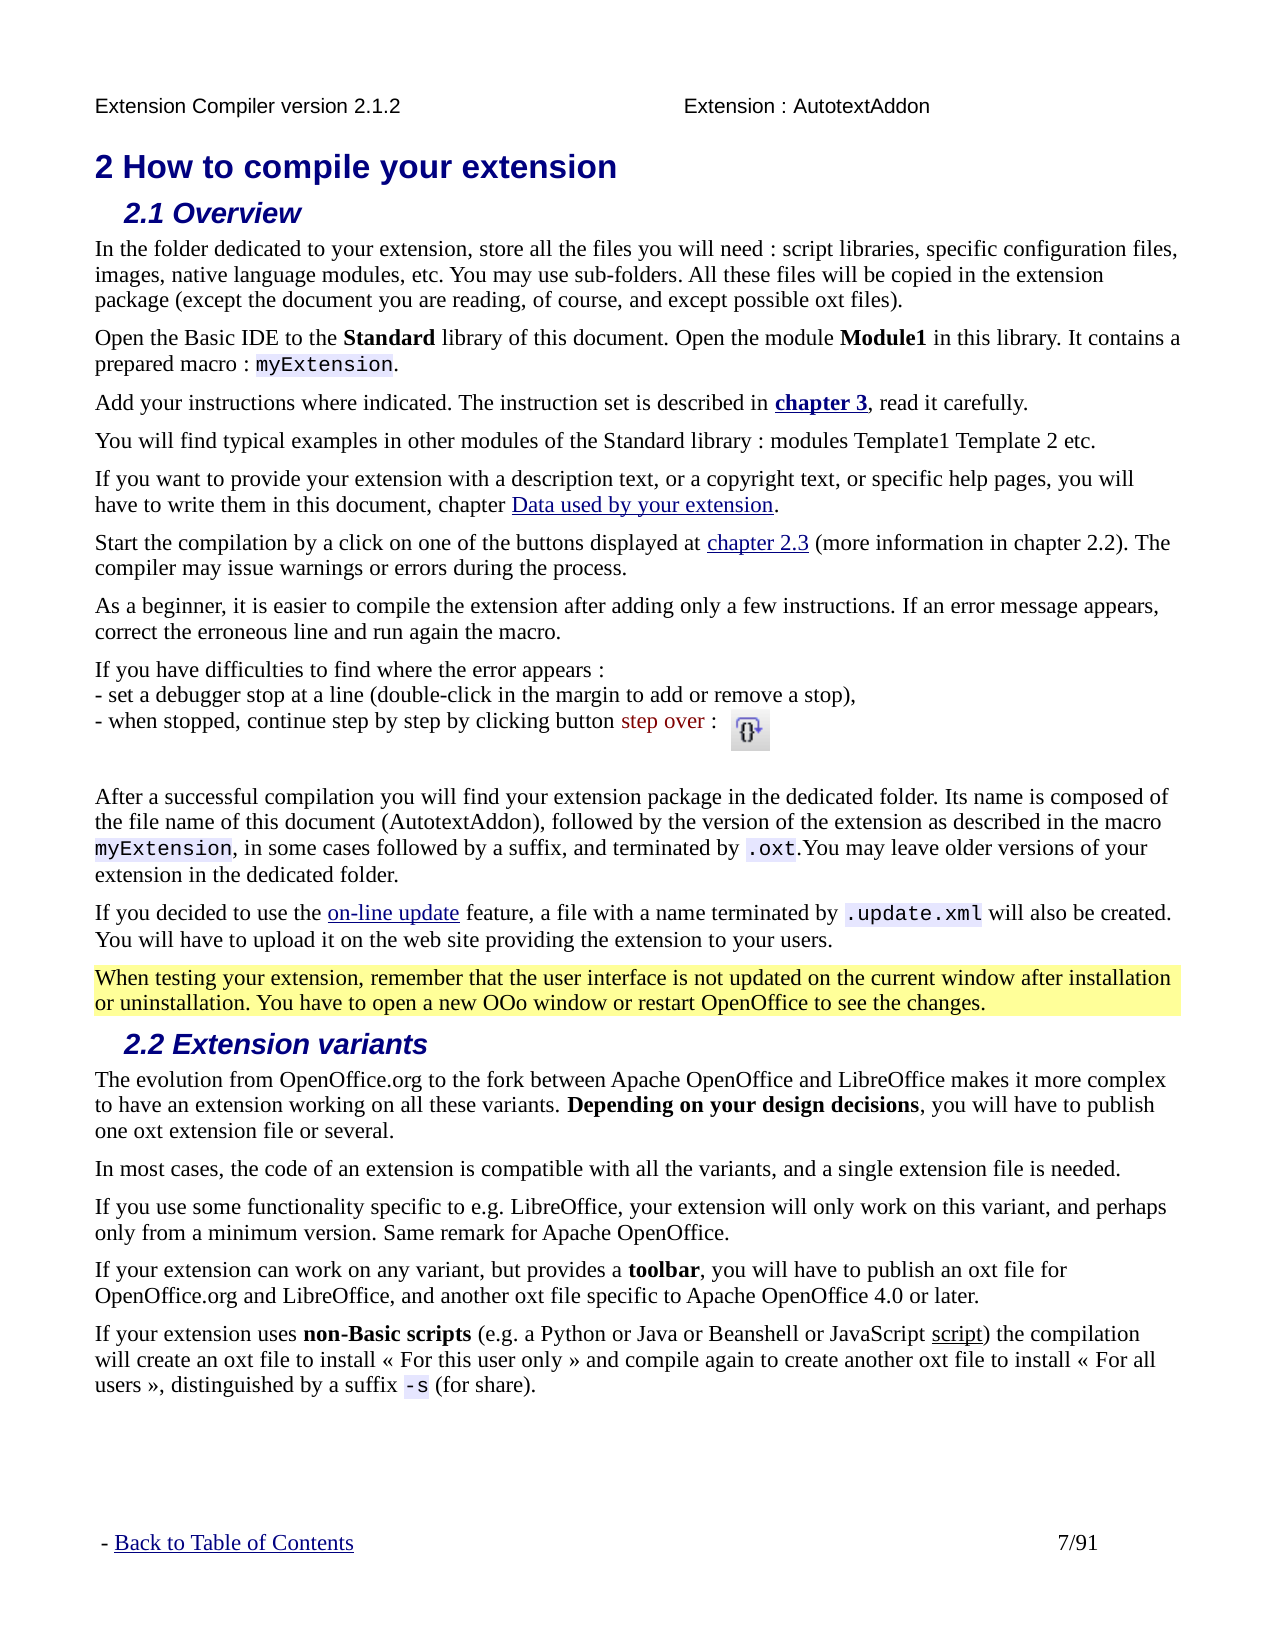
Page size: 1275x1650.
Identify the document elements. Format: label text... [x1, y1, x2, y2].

text If your extension uses non-Basic scripts (e.g. a Python or Java or Beanshell or JavaScript script) the compilation will create an oxt file to install « For this user only » and compile again to create another oxt file to install « For all users », distinguished by a suffix -s (for share). [94, 1321, 1181, 1399]
text If you decided to use the on-line update feature, a file with a name terminated by .update.xml will also be created. You will have to upload it on the web site providing the extension to your users. [94, 900, 1181, 952]
text If your extension can work on any variant, but provides a toolbar, you will have to publish an oxt file for OpenOffice.org and LibreOffice, and another oxt file specific to Apache OpenOffice 4.0 or later. [94, 1257, 1181, 1308]
text In the folder dedicated to your extension, store all the files you will need : script libraries, specific configuration files, images, native language modules, etc. You may use sub-folders. All these files will be copied in the extension package (except the document you are reading, of course, and except possible oxt files). [94, 236, 1181, 312]
text After a successful compilation you will find your extension package in the dedicated folder. Its name is composed of the file name of this document (AutotextAddon), followed by the version of the extension as described in the macro myExtension, in some cases followed by a suffix, and terminated by .oxt.You may leave older versions of your extension in the dedicated folder. [94, 784, 1181, 887]
text If you have difficulties to find where the error appears : - set a debugger stop at a line (double-click in the margin to add or remove a stop), - when stopped, continue step by step by clicking button step over : [94, 657, 1181, 733]
subtitle How to compile your extension [94, 147, 1181, 185]
text Add your instructions where indicated. The instruction set is described in chapter 3, read it carefully. [94, 390, 1181, 416]
text When testing your extension, remember that the user interface is not updated on the current window after installation or uninstallation. You have to open a new OOo window or restart OpenOffice to see the changes. [94, 965, 1181, 1016]
picture [731, 709, 770, 751]
text If you use some functionality specific to e.g. LibreOffice, your extension will only work on this variant, and perhaps only from a minimum version. Same remark for Apache OpenOffice. [94, 1194, 1181, 1245]
text Open the Basic IDE to the Standard library of this document. Open the module Module1 in this library. It contains a prepared macro : myExtension. [94, 325, 1181, 377]
text The evolution from OpenOffice.org to the fork between Apache OpenOffice and LibreOffice makes it more complex to have an extension working on all these variants. Depending on your design decisions, you will have to publish one oxt extension file or several. [94, 1067, 1181, 1143]
text You will find typical examples in other modules of the Standard library : modules Template1 Template 2 etc. [94, 428, 1181, 453]
text If you want to provide your extension with a description text, or a copyright text, or specific help pages, you will have to write them in this document, chapter Data used by your extension. [94, 466, 1181, 517]
text Start the compilation by a click on one of the buttons displayed at chapter 2.3 (more information in chapter 2.2). The compiler may issue warnings or errors during the process. [94, 529, 1181, 581]
text As a beginner, it is easier to compile the extension after adding only a few instructions. If an error message appears, correct the erroneous line and run again the macro. [94, 593, 1181, 644]
subtitle Overview [124, 197, 1181, 230]
subtitle Extension variants [124, 1028, 1181, 1061]
text In most cases, the code of an extension is compatible with all the variants, and a single extension file is needed. [94, 1156, 1181, 1181]
